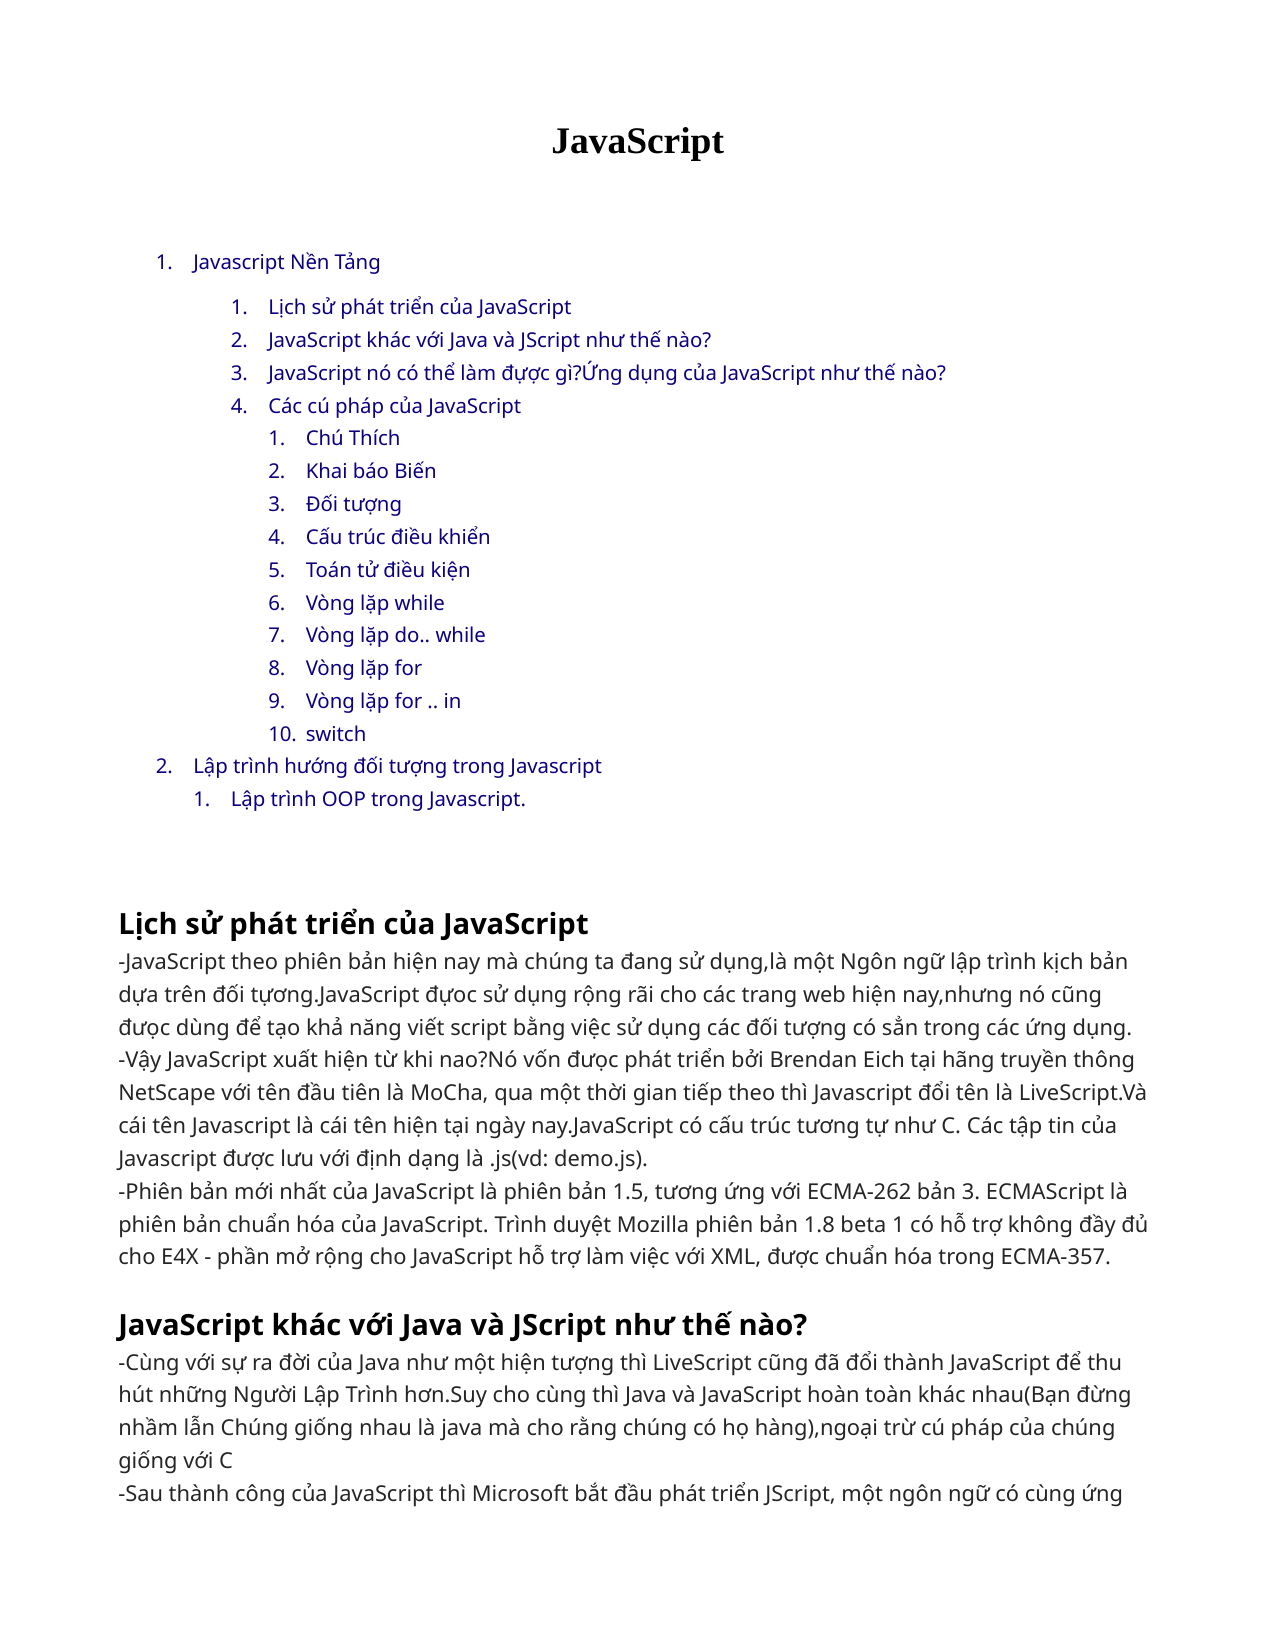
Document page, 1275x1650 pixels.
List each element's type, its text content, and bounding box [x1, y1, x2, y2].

list JavaScript nó có thể làm đựợc gì?Ứng dụng của JavaScript như thế nào? [231, 353, 1157, 386]
list Khai báo Biến [268, 452, 1157, 484]
text JavaScript khác với Java và JScript như thế nào? [118, 1304, 1157, 1344]
list Lập trình hướng đối tượng trong Javascript [156, 747, 1157, 780]
list Lập trình OOP trong Javascript. [193, 780, 1157, 813]
list Các cú pháp của JavaScript [231, 386, 1157, 419]
list Toán tử điều kiện [268, 550, 1157, 583]
list Javascript Nền Tảng [156, 247, 1157, 275]
list Chú Thích [268, 419, 1157, 452]
text JavaScript [118, 118, 1157, 161]
list Vòng lặp for .. in [268, 681, 1157, 714]
list Lịch sử phát triển của JavaScript [231, 288, 1157, 321]
list JavaScript khác với Java và JScript như thế nào? [231, 321, 1157, 353]
text -Cùng với sự ra đời của Java như một hiện tượng thì LiveScript cũng đã đổi thành JavaScript để thu hút những Người Lập Trình hơn.Suy cho cùng thì Java và JavaScript hoàn toàn khác nhau(Bạn đừng nhầm lẫn Chúng giống nhau là java mà cho rằng chúng có họ hàng),ngoại trừ cú pháp của chúng giống với C -Sau thành công của JavaScript thì Microsoft bắt đầu phát triển JScript, một ngôn ngữ có cùng ứng [118, 1344, 1157, 1508]
list switch [268, 714, 1157, 747]
text Lịch sử phát triển của JavaScript [118, 903, 1157, 943]
list Vòng lặp for [268, 649, 1157, 681]
list Vòng lặp do.. while [268, 616, 1157, 649]
list Đối tượng [268, 484, 1157, 517]
text -JavaScript theo phiên bản hiện nay mà chúng ta đang sử dụng,là một Ngôn ngữ lập trình kịch bản dựa trên đối tựơng.JavaScript đựoc sử dụng rộng rãi cho các trang web hiện nay,nhưng nó cũng đưọc dùng để tạo khả năng viết script bằng việc sử dụng các đối tượng có sẳn trong các ứng dụng. -Vậy JavaScript xuất hiện từ khi nao?Nó vốn đưọc phát triển bởi Brendan Eich tại hãng truyền thông NetScape với tên đầu tiên là MoCha, qua một thời gian tiếp theo thì Javascript đổi tên là LiveScript.Và cái tên Javascript là cái tên hiện tại ngày nay.JavaScript có cấu trúc tương tự như C. Các tập tin của Javascript được lưu với định dạng là .js(vd: demo.js). -Phiên bản mới nhất của JavaScript là phiên bản 1.5, tương ứng với ECMA-262 bản 3. ECMAScript là phiên bản chuẩn hóa của JavaScript. Trình duyệt Mozilla phiên bản 1.8 beta 1 có hỗ trợ không đầy đủ cho E4X - phần mở rộng cho JavaScript hỗ trợ làm việc với XML, được chuẩn hóa trong ECMA-357. [118, 943, 1157, 1271]
list Vòng lặp while [268, 583, 1157, 616]
list Cấu trúc điều khiển [268, 517, 1157, 550]
